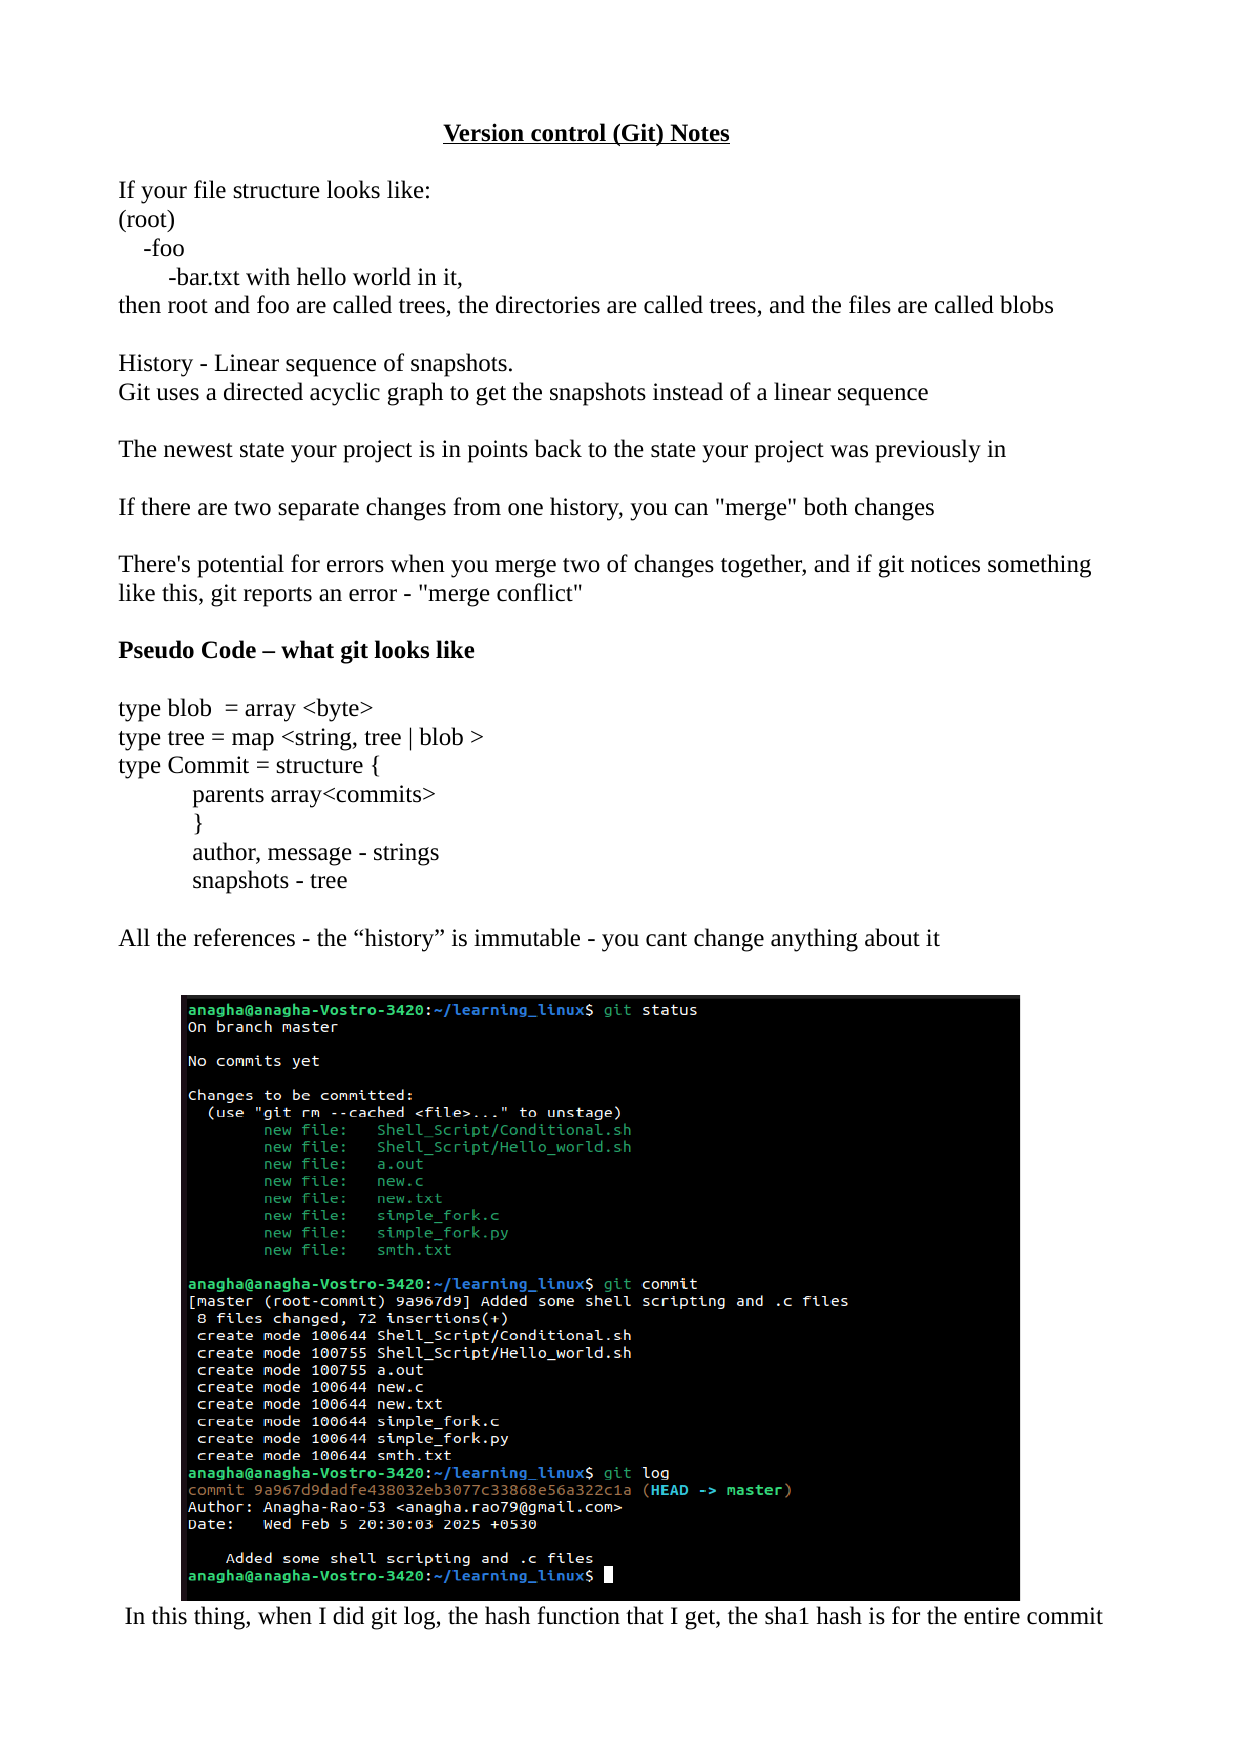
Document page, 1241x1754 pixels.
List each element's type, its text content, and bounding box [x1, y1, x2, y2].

text -foo [118, 233, 1122, 262]
text -bar.txt with hello world in it, [118, 262, 1122, 291]
text snapshots - tree [118, 866, 1122, 894]
text If your file structure looks like: [118, 176, 1122, 204]
text author, message - strings [118, 837, 1122, 866]
text If there are two separate changes from one history, you can "merge" both changes [118, 492, 1122, 521]
text then root and foo are called trees, the directories are called trees, and the files are called blobs [118, 291, 1122, 319]
text type blob = array <byte> [118, 693, 1122, 722]
text History - Linear sequence of snapshots. [118, 348, 1122, 377]
text All the references - the “history” is immutable - you cant change anything about it [118, 923, 1122, 952]
text Pseudo Code – what git looks like [118, 636, 1122, 664]
text Version control (Git) Notes [118, 118, 1122, 147]
text parents array<commits> [118, 779, 1122, 808]
text Git uses a directed acyclic graph to get the snapshots instead of a linear sequence [118, 377, 1122, 406]
text The newest state your project is in points back to the state your project was previously in [118, 434, 1122, 463]
picture [181, 995, 1021, 1601]
text type Commit = structure { [118, 751, 1122, 779]
text There's potential for errors when you merge two of changes together, and if git notices something like this, git reports an error - "merge conflict" [118, 549, 1122, 607]
text In this thing, when I did git log, the hash function that I get, the sha1 hash is for the entire commit [118, 981, 1122, 1629]
text type tree = map <string, tree | blob > [118, 722, 1122, 751]
text } [118, 808, 1122, 837]
text (root) [118, 204, 1122, 233]
